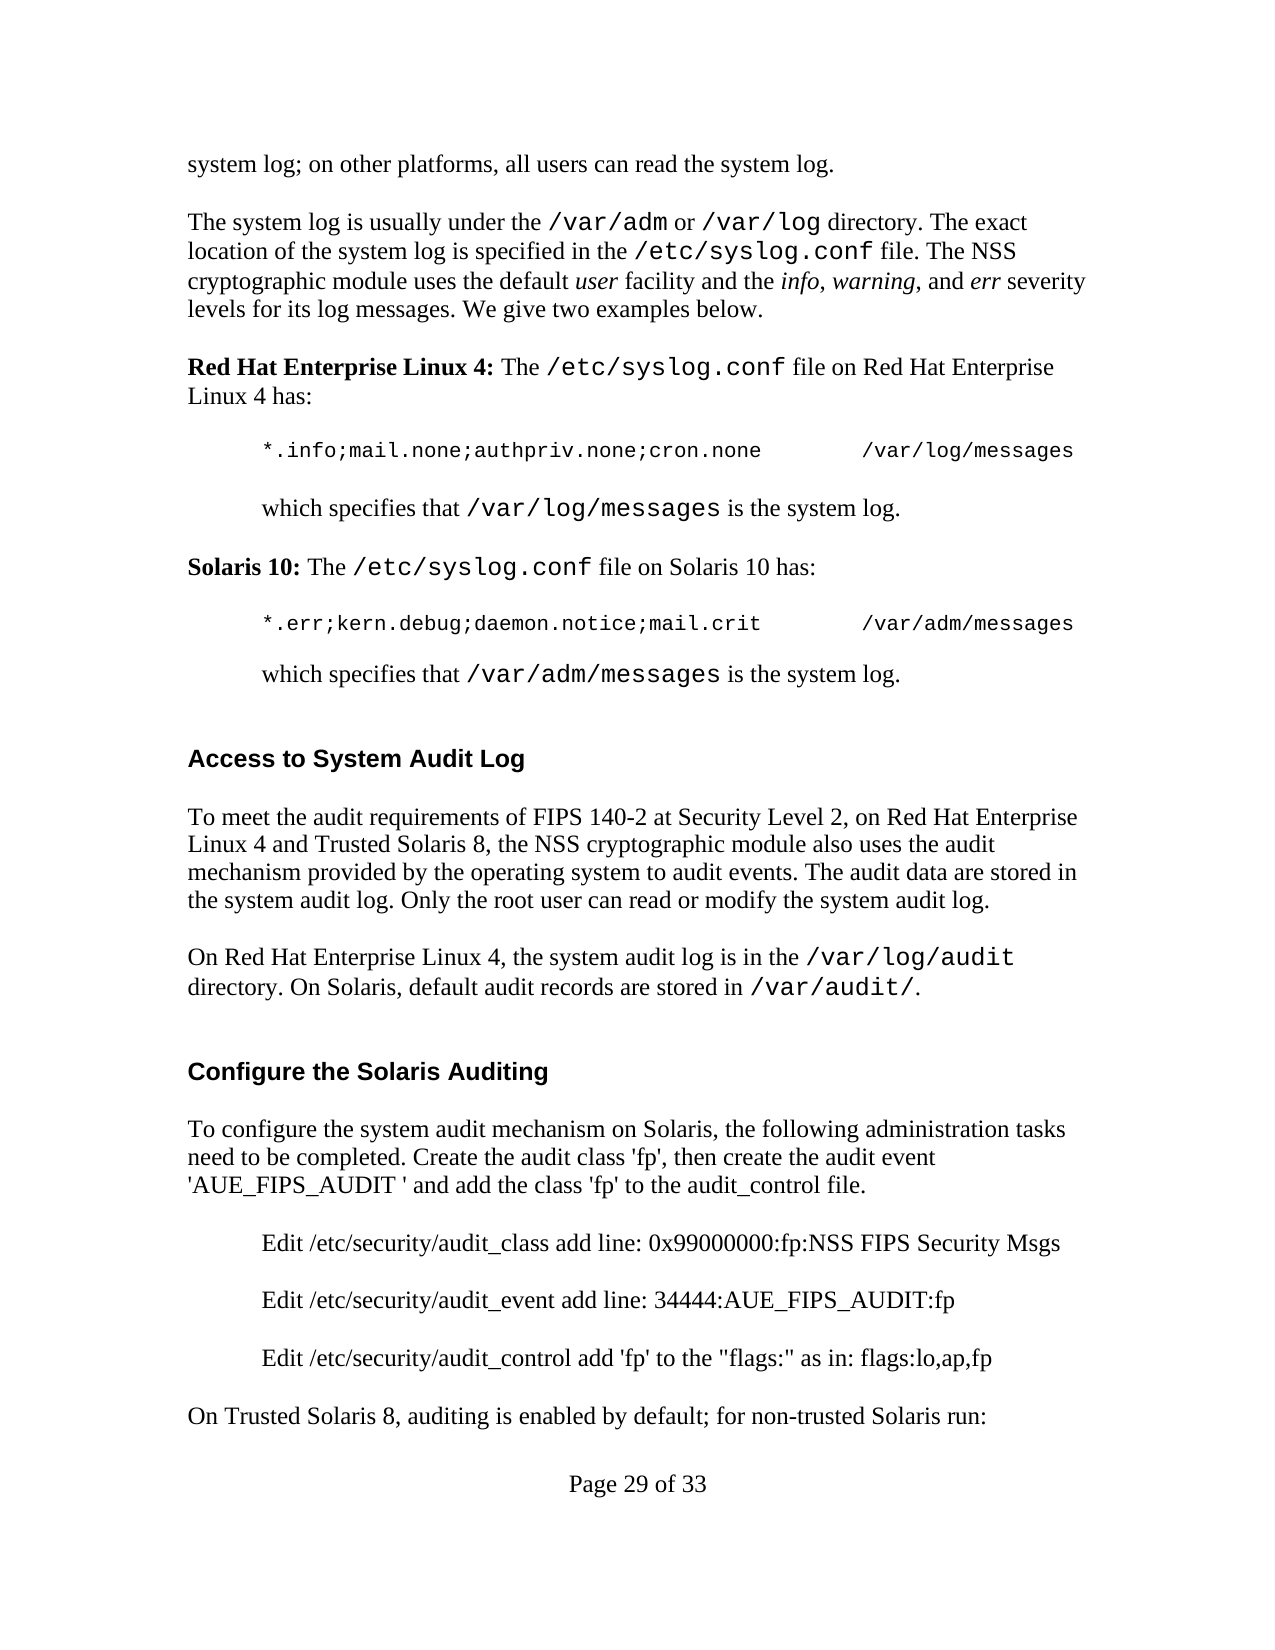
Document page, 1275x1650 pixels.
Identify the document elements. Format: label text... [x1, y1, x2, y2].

text Edit /etc/security/audit_event add line: 34444:AUE_FIPS_AUDIT:fp [261, 1286, 1087, 1314]
text On Trusted Solaris 8, auditing is enabled by default; for non-trusted Solaris run: [187, 1402, 1087, 1429]
text Edit /etc/security/audit_class add line: 0x99000000:fp:NSS FIPS Security Msgs [261, 1229, 1087, 1256]
text To configure the system audit mechanism on Solaris, the following administration tasks need to be completed. Create the audit class 'fp', then create the audit event 'AUE_FIPS_AUDIT ' and add the class 'fp' to the audit_control file. [187, 1116, 1087, 1199]
text system log; on other platforms, all users can read the system log. [187, 150, 1087, 178]
text *.err;kern.debug;daemon.notice;mail.crit /var/adm/messages [261, 613, 1087, 637]
text which specifies that /var/log/messages is the system log. [261, 494, 1087, 523]
text On Red Hat Enterprise Linux 4, the system audit log is in the /var/log/audit directory. On Solaris, default audit records are stored in /var/audit/. [187, 943, 1087, 1003]
subtitle Access to System Audit Log [187, 745, 1087, 773]
text Solaris 10: The /etc/syslog.conf file on Solaris 10 has: [187, 553, 1087, 583]
text Red Hat Enterprise Linux 4: The /etc/syslog.conf file on Red Hat Enterprise Linux 4 has: [187, 353, 1087, 410]
text *.info;mail.none;authpriv.none;cron.none /var/log/messages [261, 440, 1087, 464]
text Edit /etc/security/audit_control add 'fp' to the "flags:" as in: flags:lo,ap,fp [261, 1344, 1087, 1372]
subtitle Configure the Solaris Auditing [187, 1058, 1087, 1086]
text The system log is usually under the /var/adm or /var/log directory. The exact location of the system log is specified in the /etc/syslog.conf file. The NSS cryptographic module uses the default user facility and the info, warning, and err severity levels for its log messages. We give two examples below. [187, 208, 1087, 323]
text To meet the audit requirements of FIPS 140-2 at Security Level 2, on Red Hat Enterprise Linux 4 and Trusted Solaris 8, the NSS cryptographic module also uses the audit mechanism provided by the operating system to audit events. The audit data are stored in the system audit log. Only the root user can read or modify the system audit log. [187, 803, 1087, 913]
text which specifies that /var/adm/messages is the system log. [261, 660, 1087, 690]
